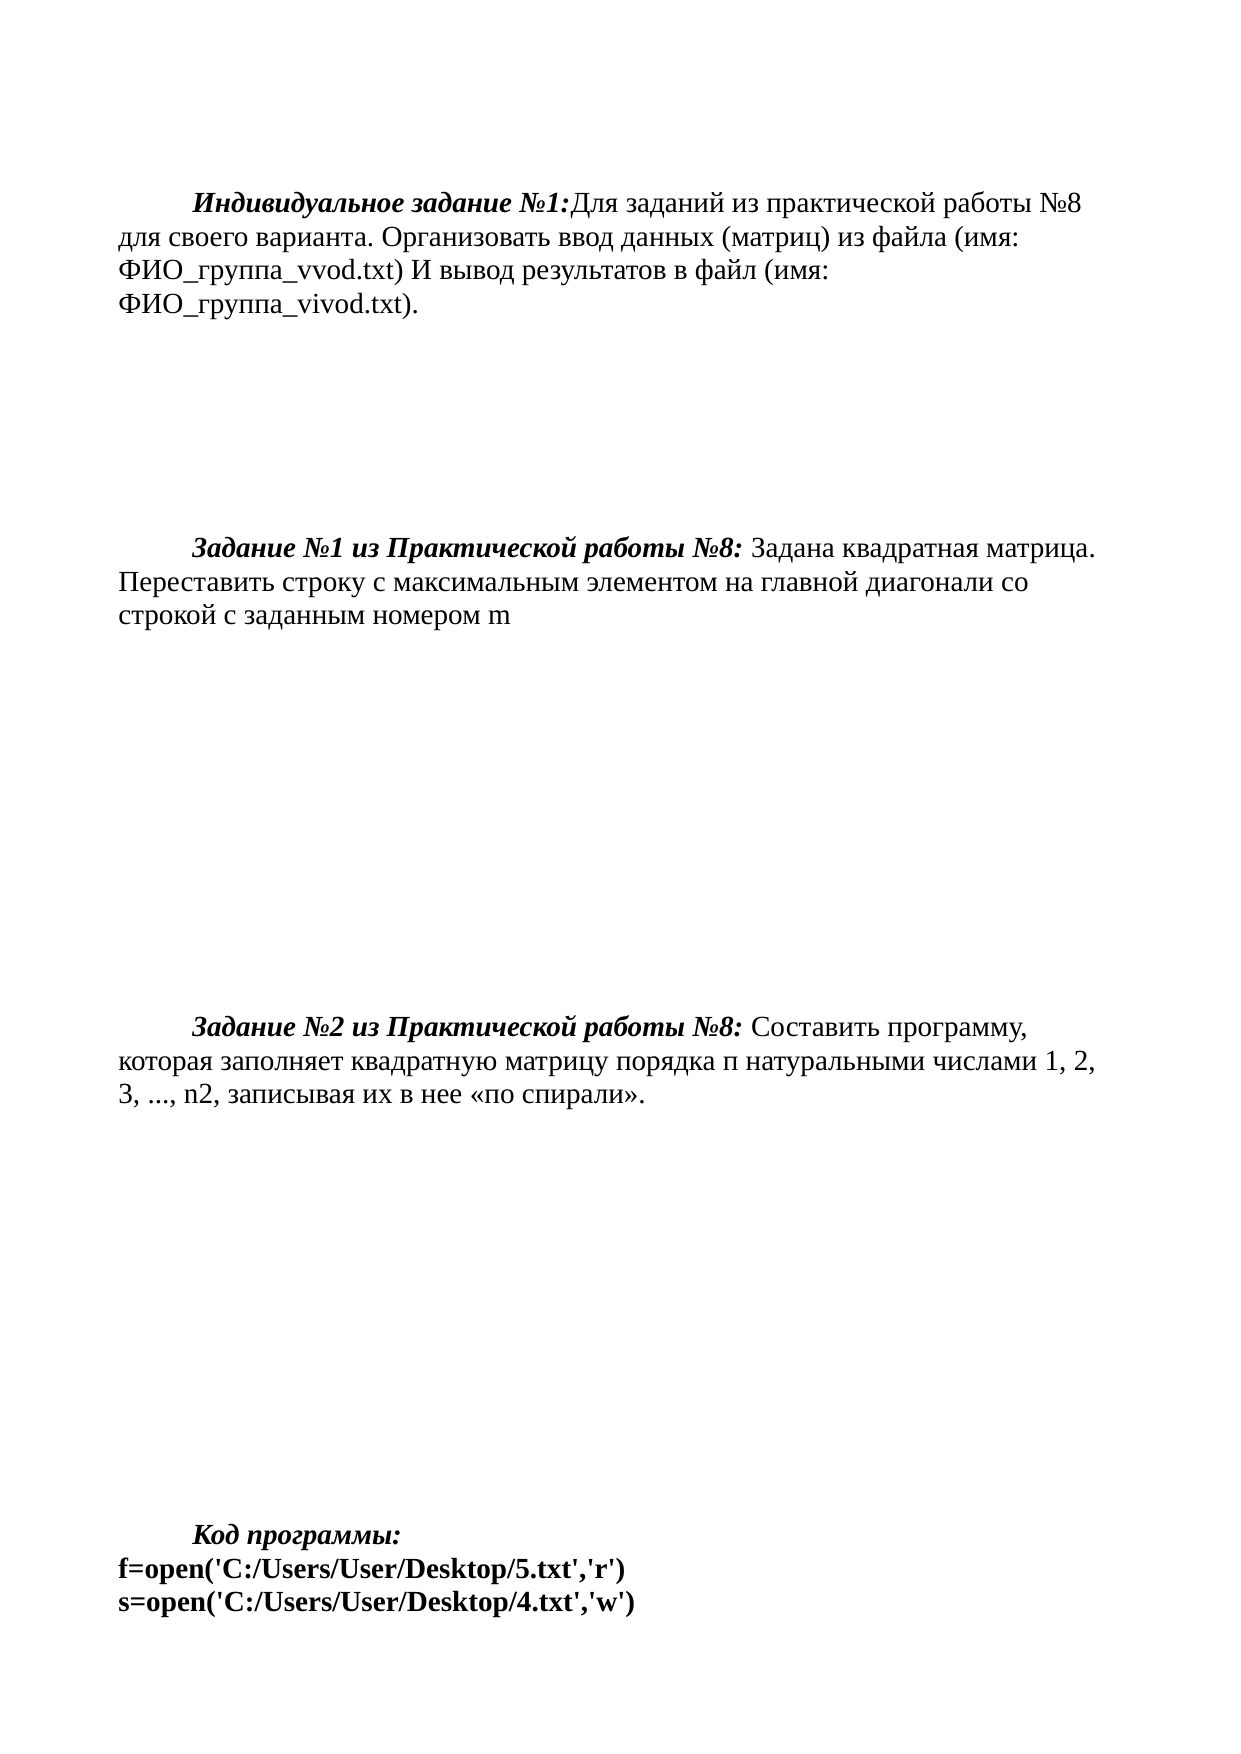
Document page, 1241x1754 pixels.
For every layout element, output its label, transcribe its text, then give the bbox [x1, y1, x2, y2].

text f=open('C:/Users/User/Desktop/5.txt','r') s=open('C:/Users/User/Desktop/4.txt','w') [118, 1551, 1122, 1618]
text Индивидуальное задание №1:Для заданий из практической работы №8 для своего варианта. Организовать ввод данных (матриц) из файла (имя: ФИО_группа_vvod.txt) И вывод результатов в файл (имя: ФИО_группа_vivod.txt). [118, 185, 1122, 319]
text Задание №1 из Практической работы №8: Задана квадратная матрица. Переставить строку с максимальным элементом на главной диагонали со строкой с заданным номером m [118, 530, 1122, 631]
text Задание №2 из Практической работы №8: Составить программу, которая заполняет квадратную матрицу порядка п натуральными числами 1, 2, 3, ..., n2, записывая их в нее «по спирали». [118, 1009, 1122, 1110]
text Код программы: [118, 1517, 1122, 1551]
